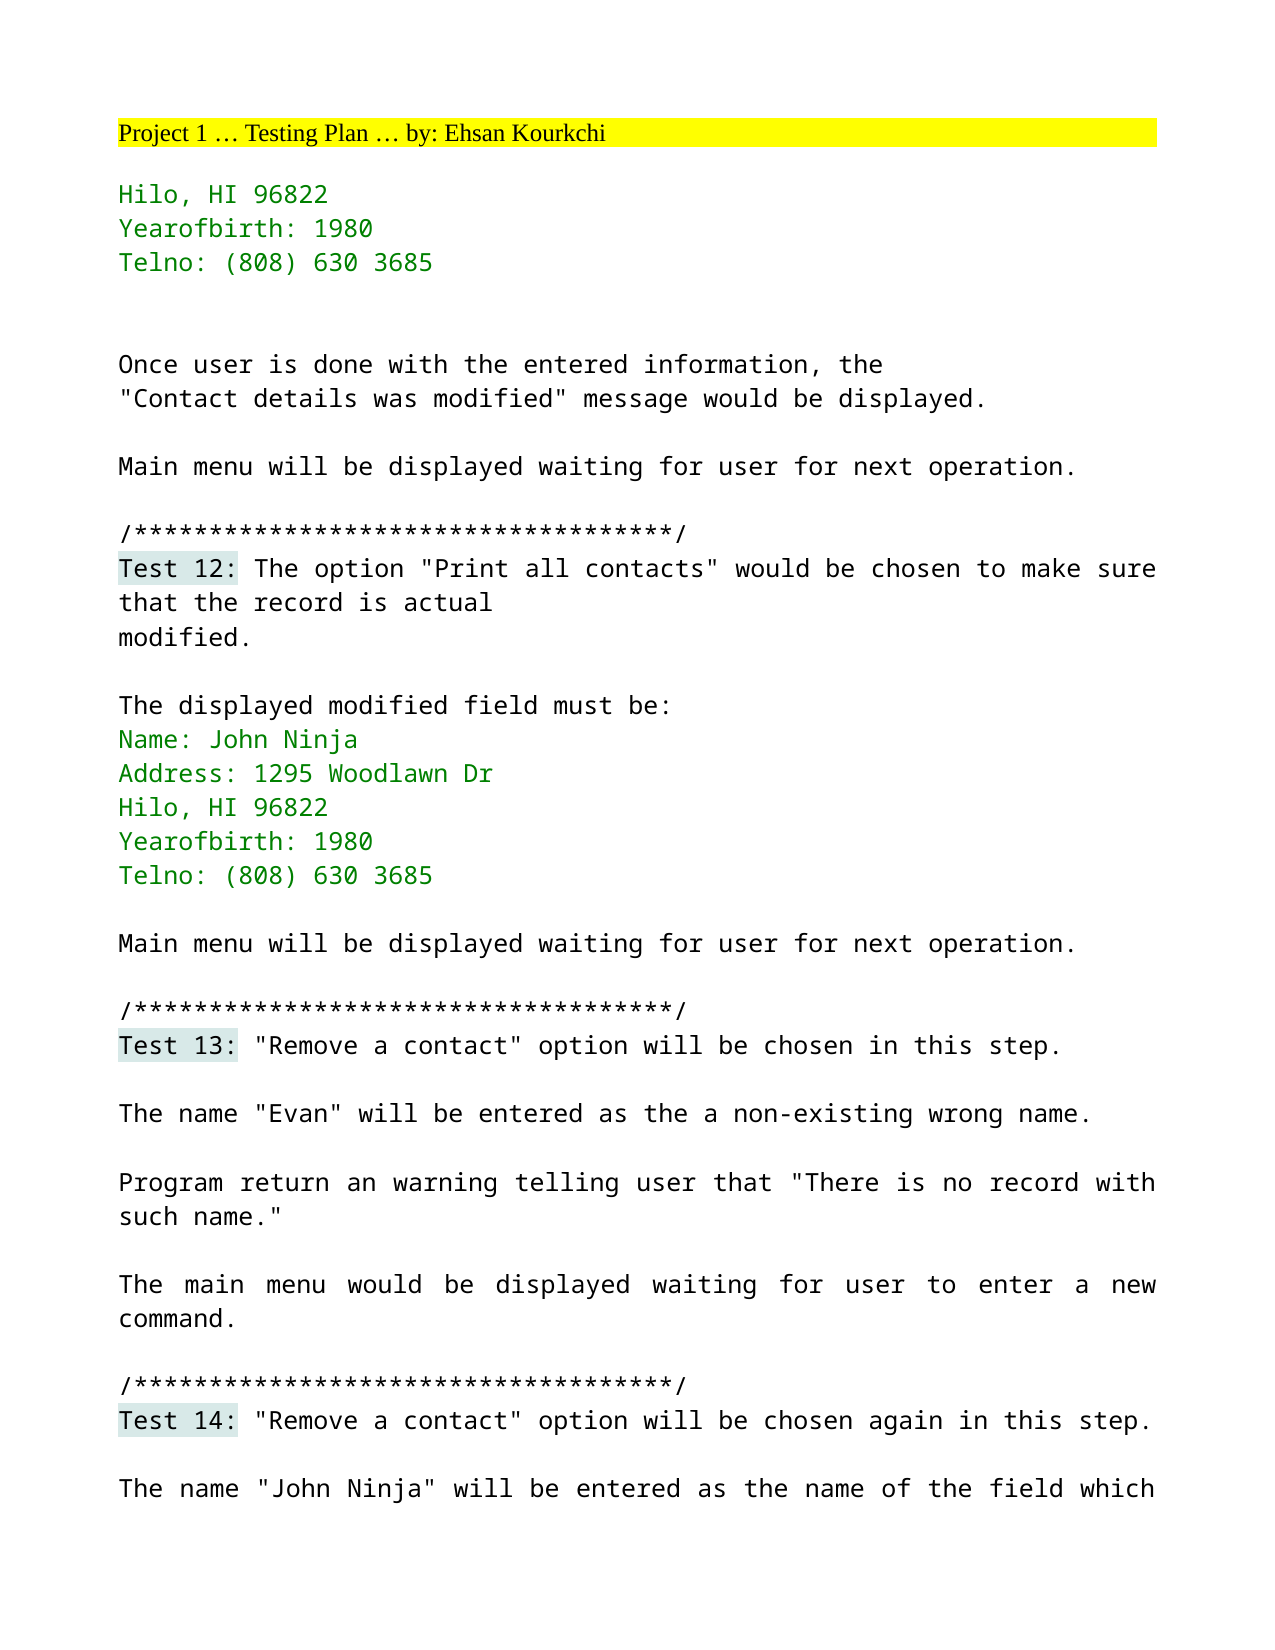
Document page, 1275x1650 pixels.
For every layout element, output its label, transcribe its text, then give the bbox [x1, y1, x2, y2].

text The displayed modified field must be: [118, 687, 1157, 721]
text Main menu will be displayed waiting for user for next operation. [118, 449, 1157, 483]
text modified. [118, 619, 1157, 653]
text Once user is done with the entered information, the [118, 347, 1157, 381]
text Test 12: The option "Print all contacts" would be chosen to make sure that the record is actual [118, 551, 1157, 619]
text /************************************/ [118, 994, 1157, 1028]
text "Contact details was modified" message would be displayed. [118, 381, 1157, 415]
text Hilo, HI 96822 [118, 789, 1157, 823]
text Program return an warning telling user that "There is no record with such name." [118, 1164, 1157, 1232]
text The main menu would be displayed waiting for user to enter a new command. [118, 1266, 1157, 1334]
text Main menu will be displayed waiting for user for next operation. [118, 926, 1157, 960]
text Yearofbirth: 1980 [118, 823, 1157, 858]
text Yearofbirth: 1980 [118, 210, 1157, 244]
text Test 13: "Remove a contact" option will be chosen in this step. [118, 1028, 1157, 1062]
text /************************************/ [118, 517, 1157, 551]
text Telno: (808) 630 3685 [118, 858, 1157, 892]
text The name "John Ninja" will be entered as the name of the field which [118, 1471, 1157, 1505]
text Test 14: "Remove a contact" option will be chosen again in this step. [118, 1403, 1157, 1437]
text Address: 1295 Woodlawn Dr [118, 755, 1157, 789]
text Hilo, HI 96822 [118, 176, 1157, 210]
text Name: John Ninja [118, 721, 1157, 755]
text The name "Evan" will be entered as the a non-existing wrong name. [118, 1096, 1157, 1130]
text /************************************/ [118, 1368, 1157, 1403]
text Telno: (808) 630 3685 [118, 244, 1157, 278]
